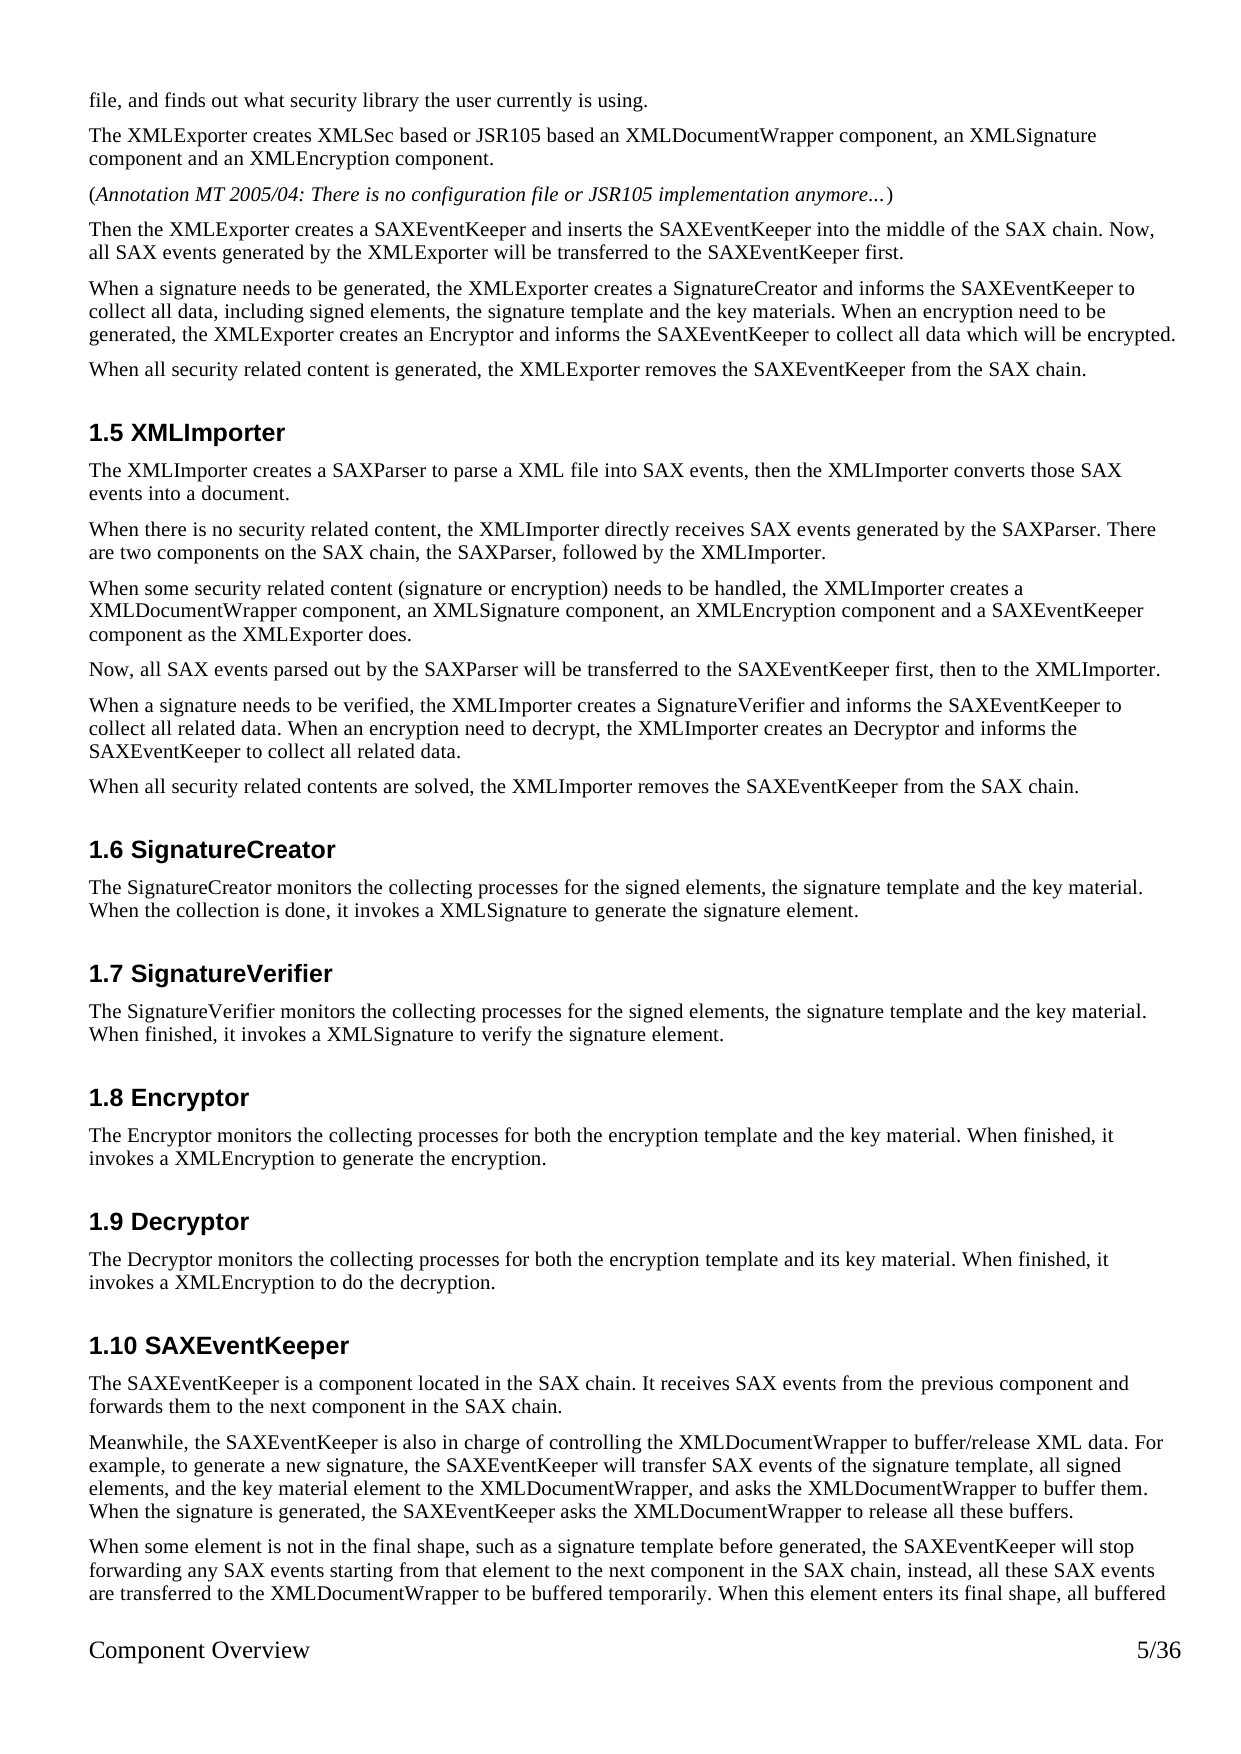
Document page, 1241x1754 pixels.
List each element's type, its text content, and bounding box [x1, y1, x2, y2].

subtitle SignatureVerifier [88, 959, 1181, 988]
text When a signature needs to be generated, the XMLExporter creates a SignatureCreator and informs the SAXEventKeeper to collect all data, including signed elements, the signature template and the key materials. When an encryption need to be generated, the XMLExporter creates an Encryptor and informs the SAXEventKeeper to collect all data which will be encrypted. [88, 277, 1181, 346]
subtitle SignatureCreator [88, 836, 1181, 863]
text file, and finds out what security library the user currently is using. [88, 88, 1181, 112]
text Now, all SAX events parsed out by the SAXParser will be transferred to the SAXEventKeeper first, then to the XMLImporter. [88, 658, 1181, 681]
text The SignatureCreator monitors the collecting processes for the signed elements, the signature template and the key material. When the collection is done, it invokes a XMLSignature to generate the signature element. [88, 876, 1181, 922]
text The XMLImporter creates a SAXParser to parse a XML file into SAX events, then the XMLImporter converts those SAX events into a document. [88, 459, 1181, 505]
subtitle XMLImporter [88, 419, 1181, 447]
subtitle Encryptor [88, 1084, 1181, 1112]
text When all security related contents are solved, the XMLImporter removes the SAXEventKeeper from the SAX chain. [88, 775, 1181, 798]
subtitle Decryptor [88, 1208, 1181, 1236]
text The XMLExporter creates XMLSec based or JSR105 based an XMLDocumentWrapper component, an XMLSignature component and an XMLEncryption component. [88, 124, 1181, 170]
text The Encryptor monitors the collecting processes for both the encryption template and the key material. When finished, it invokes a XMLEncryption to generate the encryption. [88, 1124, 1181, 1170]
text (Annotation MT 2005/04: There is no configuration file or JSR105 implementation anymore...) [88, 183, 1181, 206]
subtitle SAXEventKeeper [88, 1332, 1181, 1360]
text When some security related content (signature or encryption) needs to be handled, the XMLImporter creates a XMLDocumentWrapper component, an XMLSignature component, an XMLEncryption component and a SAXEventKeeper component as the XMLExporter does. [88, 576, 1181, 645]
text Meanwhile, the SAXEventKeeper is also in charge of controlling the XMLDocumentWrapper to buffer/release XML data. For example, to generate a new signature, the SAXEventKeeper will transfer SAX events of the signature template, all signed elements, and the key material element to the XMLDocumentWrapper, and asks the XMLDocumentWrapper to buffer them. When the signature is generated, the SAXEventKeeper asks the XMLDocumentWrapper to release all these buffers. [88, 1431, 1181, 1523]
text Then the XMLExporter creates a SAXEventKeeper and inserts the SAXEventKeeper into the middle of the SAX chain. Now, all SAX events generated by the XMLExporter will be transferred to the SAXEventKeeper first. [88, 218, 1181, 264]
text The SAXEventKeeper is a component located in the SAX chain. It receives SAX events from the previous component and forwards them to the next component in the SAX chain. [88, 1372, 1181, 1418]
text When a signature needs to be verified, the XMLImporter creates a SignatureVerifier and informs the SAXEventKeeper to collect all related data. When an encryption need to decrypt, the XMLImporter creates an Decryptor and informs the SAXEventKeeper to collect all related data. [88, 693, 1181, 762]
text The SignatureVerifier monitors the collecting processes for the signed elements, the signature template and the key material. When finished, it invokes a XMLSignature to verify the signature element. [88, 1000, 1181, 1046]
text The Decryptor monitors the collecting processes for both the encryption template and its key material. When finished, it invokes a XMLEncryption to do the decryption. [88, 1248, 1181, 1294]
text When some element is not in the final shape, such as a signature template before generated, the SAXEventKeeper will stop forwarding any SAX events starting from that element to the next component in the SAX chain, instead, all these SAX events are transferred to the XMLDocumentWrapper to be buffered temporarily. When this element enters its final shape, all buffered [88, 1535, 1181, 1604]
text When there is no security related content, the XMLImporter directly receives SAX events generated by the SAXParser. There are two components on the SAX chain, the SAXParser, followed by the XMLImporter. [88, 518, 1181, 564]
text When all security related content is generated, the XMLExporter removes the SAXEventKeeper from the SAX chain. [88, 358, 1181, 381]
